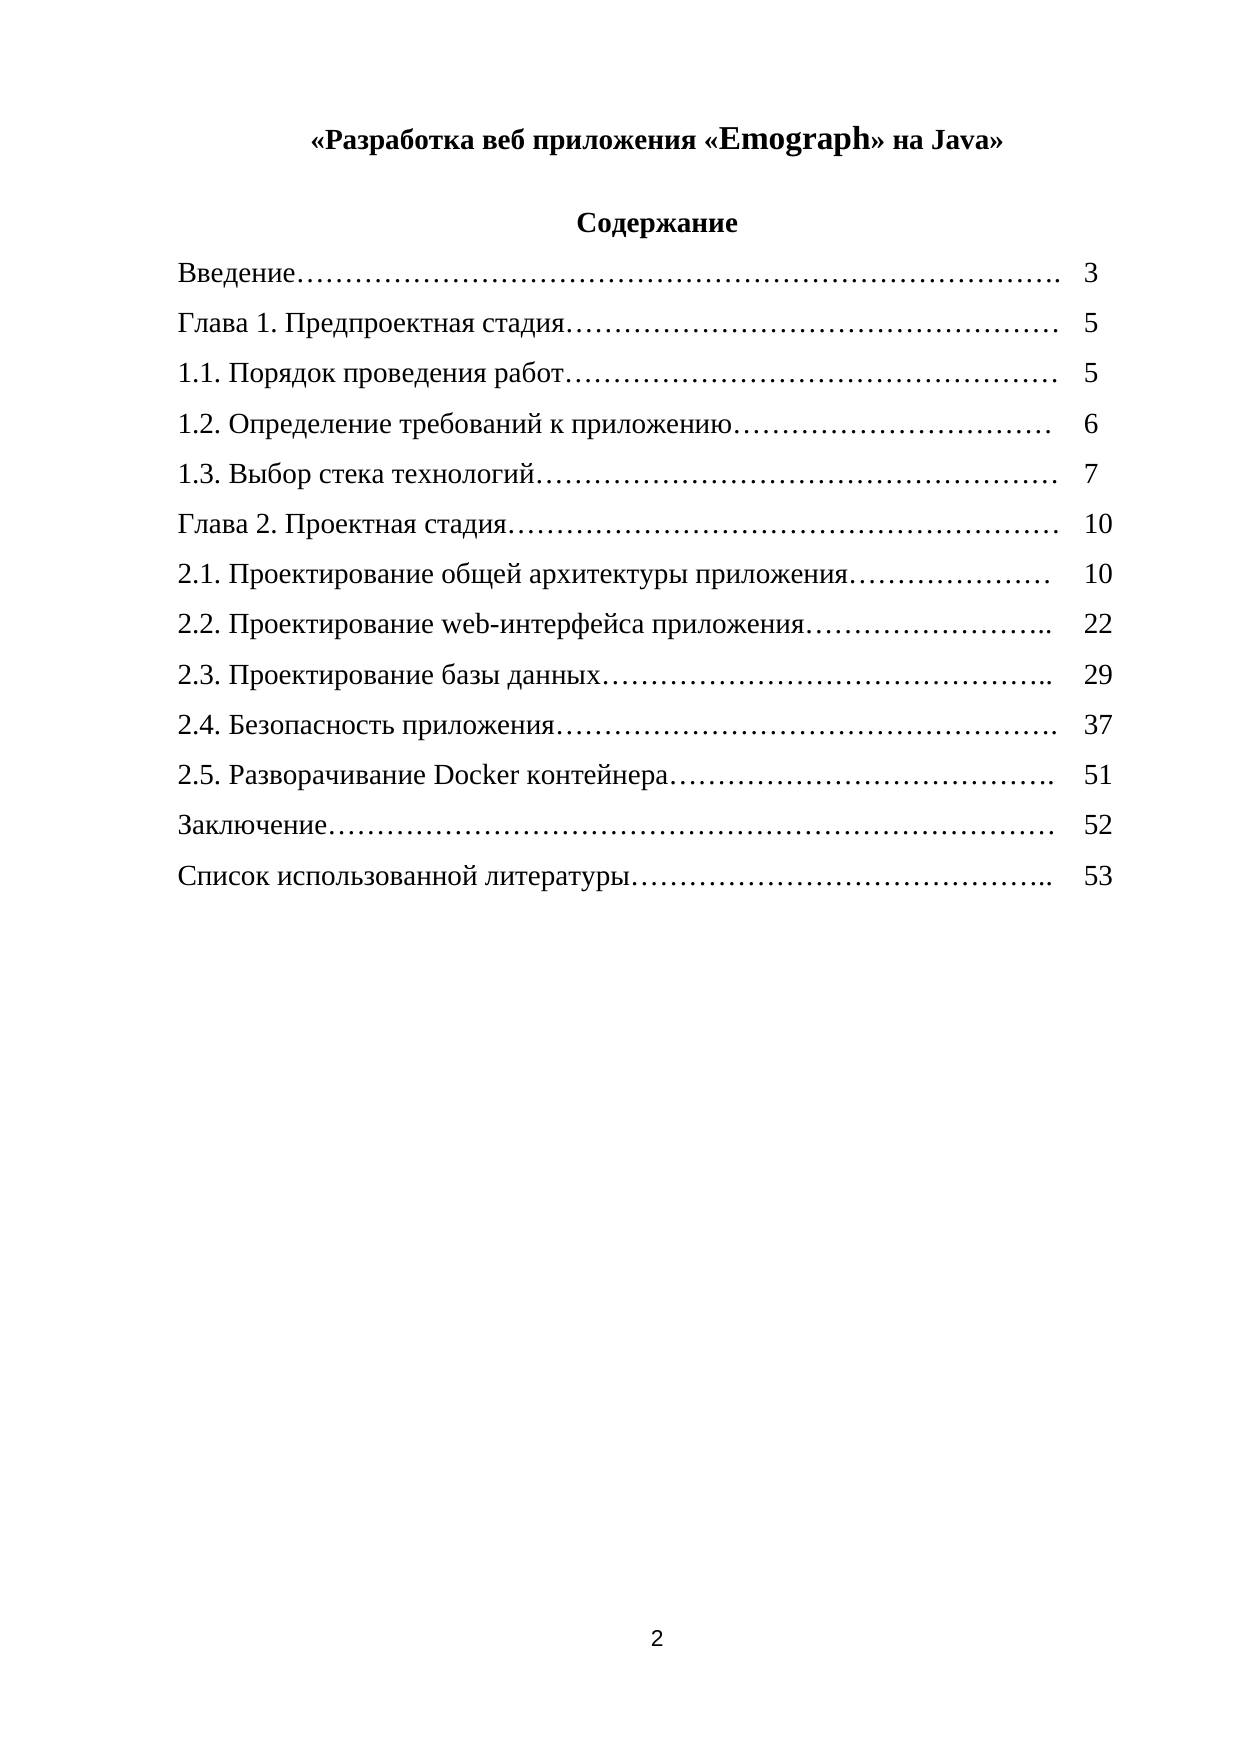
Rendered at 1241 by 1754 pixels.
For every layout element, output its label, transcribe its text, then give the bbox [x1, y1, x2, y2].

table_cell Глава 2. Проектная стадия………………………………………………… [166, 506, 1072, 556]
table_cell Глава 1. Предпроектная стадия…………………………………………… [166, 305, 1072, 356]
table_cell 2.3. Проектирование базы данных……………………………………….. [166, 657, 1072, 707]
table_cell 1.2. Определение требований к приложению…………………………… [166, 406, 1072, 456]
text Содержание [177, 205, 1137, 238]
table_cell 52 [1072, 808, 1148, 858]
table_header Введение……………………………………………………………………. [166, 255, 1072, 305]
table_cell 2.4. Безопасность приложения……………………………………………. [166, 707, 1072, 757]
table_cell 2.2. Проектирование web-интерфейса приложения…………………….. [166, 607, 1072, 657]
table_header 3 [1072, 255, 1148, 305]
table_cell 37 [1072, 707, 1148, 757]
table_cell 7 [1072, 456, 1148, 506]
table_cell Список использованной литературы…………………………………….. [166, 858, 1072, 908]
table_cell 10 [1072, 506, 1148, 556]
table_cell 29 [1072, 657, 1148, 707]
table_cell 5 [1072, 356, 1148, 406]
table_cell 1.1. Порядок проведения работ…………………………………………… [166, 356, 1072, 406]
table_cell 1.3. Выбор стека технологий……………………………………………… [166, 456, 1072, 506]
table_cell 2.1. Проектирование общей архитектуры приложения………………… [166, 556, 1072, 607]
table_cell 22 [1072, 607, 1148, 657]
table_cell 53 [1072, 858, 1148, 908]
table_cell 5 [1072, 305, 1148, 356]
table_cell 51 [1072, 757, 1148, 807]
table_cell 2.5. Разворачивание Docker контейнера…………………………………. [166, 757, 1072, 807]
table_cell 10 [1072, 556, 1148, 607]
table_cell 6 [1072, 406, 1148, 456]
table_cell Заключение………………………………………………………………… [166, 808, 1072, 858]
text «Разработка веб приложения «Emograph» на Java» [177, 118, 1137, 156]
